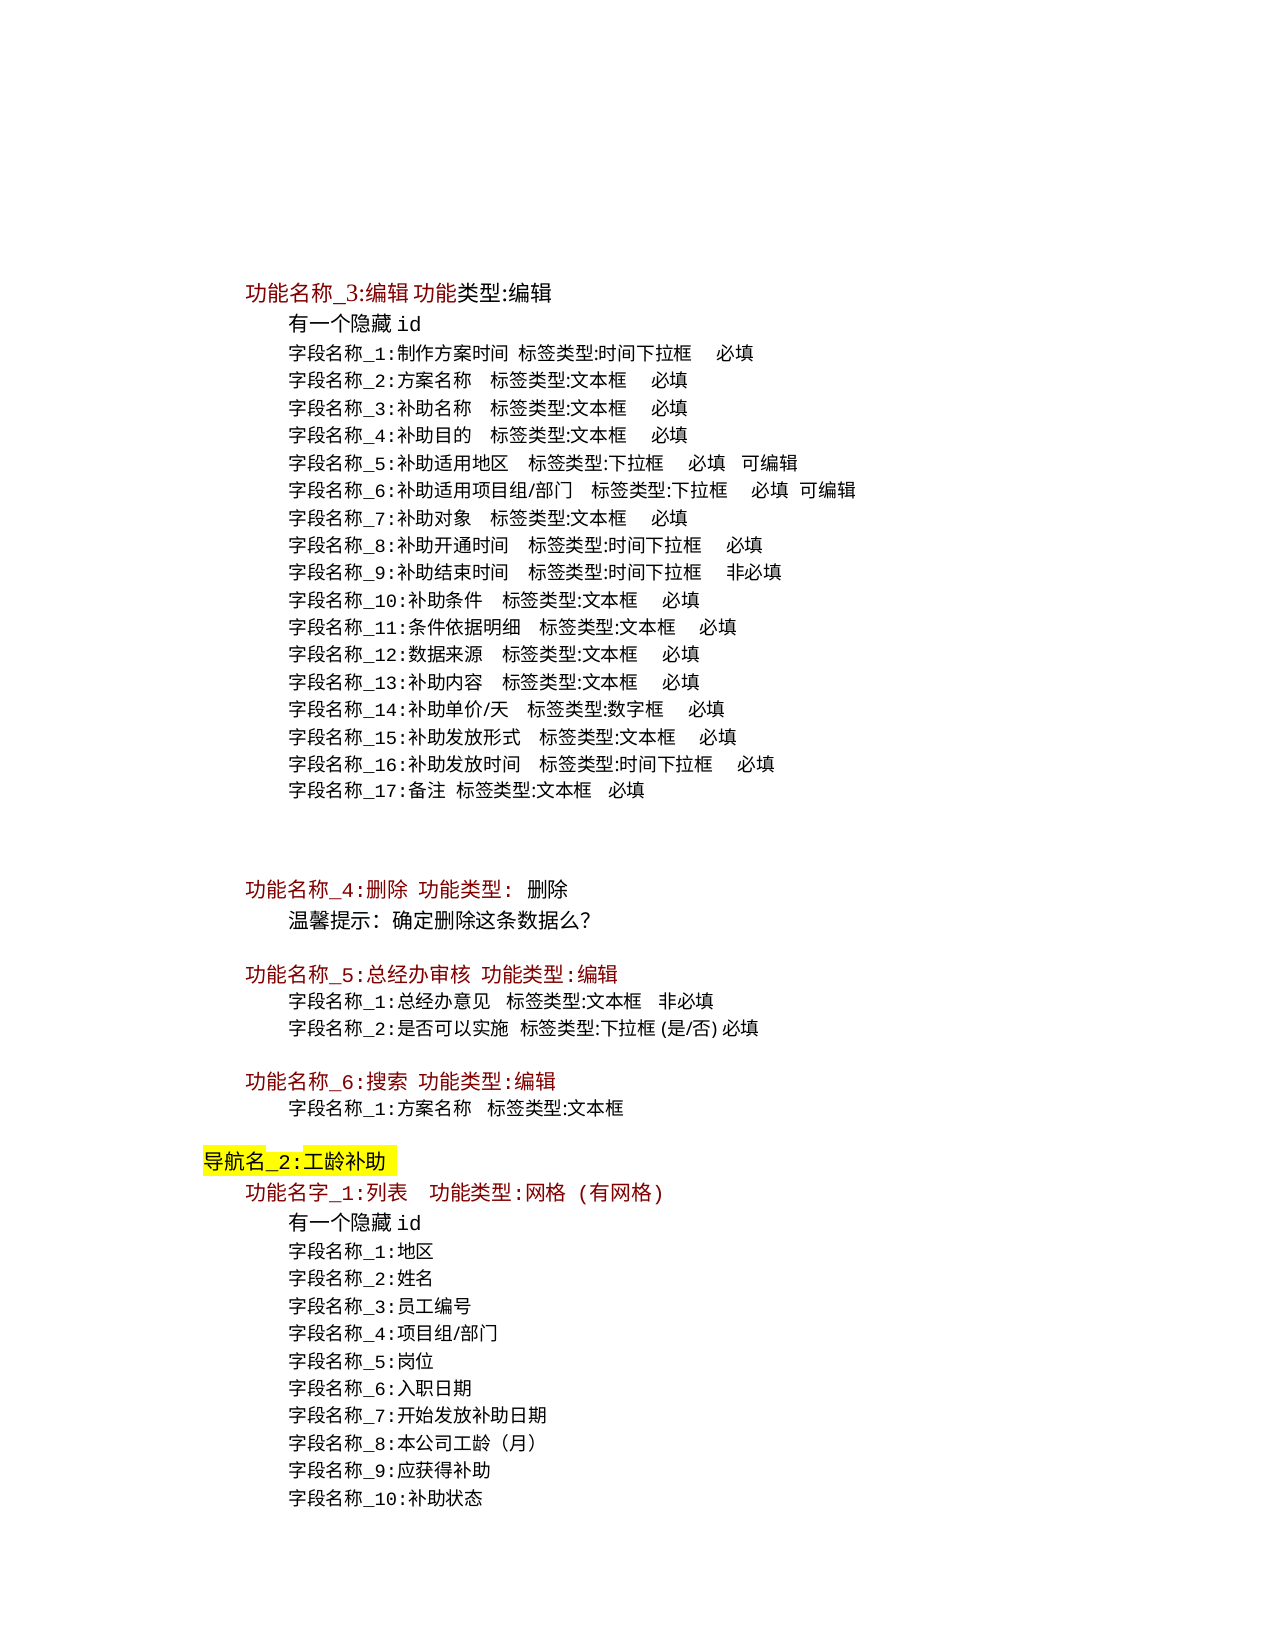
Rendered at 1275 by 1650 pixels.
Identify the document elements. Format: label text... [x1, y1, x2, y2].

text 字段名称_10:补助条件 标签类型:文本框 必填 [118, 585, 1157, 613]
text 字段名称_5:岗位 [118, 1346, 1157, 1374]
text 字段名称_6:补助适用项目组/部门 标签类型:下拉框 必填 可编辑 [118, 476, 1157, 503]
text 字段名称_9:补助结束时间 标签类型:时间下拉框 非必填 [118, 558, 1157, 585]
text 字段名称_11:条件依据明细 标签类型:文本框 必填 [118, 613, 1157, 640]
text 字段名称_4:项目组/部门 [118, 1319, 1157, 1346]
text 字段名称_1:地区 [118, 1237, 1157, 1264]
text 字段名称_1:方案名称 标签类型:文本框 [118, 1095, 1157, 1122]
text 字段名称_17:备注 标签类型:文本框 必填 [118, 777, 1157, 803]
text 字段名称_9:应获得补助 [118, 1456, 1157, 1483]
text 字段名称_3:补助名称 标签类型:文本框 必填 [118, 393, 1157, 421]
text 字段名称_2:是否可以实施 标签类型:下拉框 (是/否) 必填 [118, 1015, 1157, 1041]
text 字段名称_8:本公司工龄（月） [118, 1428, 1157, 1456]
text 功能名称_4:删除 功能类型: 删除 [118, 874, 1157, 904]
text 字段名称_7:补助对象 标签类型:文本框 必填 [118, 503, 1157, 531]
text 字段名称_4:补助目的 标签类型:文本框 必填 [118, 421, 1157, 448]
text 功能名字_1:列表 功能类型:网格 (有网格) [118, 1176, 1157, 1206]
text 字段名称_1:制作方案时间 标签类型:时间下拉框 必填 [118, 338, 1157, 366]
text 字段名称_12:数据来源 标签类型:文本框 必填 [118, 640, 1157, 667]
text 功能名称_3:编辑 功能类型:编辑 [118, 276, 1157, 308]
text 字段名称_1:总经办意见 标签类型:文本框 非必填 [118, 989, 1157, 1015]
text 有一个隐藏id [118, 308, 1157, 338]
text 字段名称_2:姓名 [118, 1264, 1157, 1291]
text 字段名称_2:方案名称 标签类型:文本框 必填 [118, 366, 1157, 393]
text 有一个隐藏id [118, 1206, 1157, 1237]
text 字段名称_13:补助内容 标签类型:文本框 必填 [118, 667, 1157, 695]
text 字段名称_5:补助适用地区 标签类型:下拉框 必填 可编辑 [118, 448, 1157, 476]
text 温馨提示：确定删除这条数据么？ [118, 904, 1157, 934]
text 导航名_2:工龄补助 [118, 1145, 1157, 1176]
text 字段名称_7:开始发放补助日期 [118, 1401, 1157, 1428]
text 字段名称_14:补助单价/天 标签类型:数字框 必填 [118, 695, 1157, 722]
text 功能名称_5:总经办审核 功能类型:编辑 [118, 958, 1157, 989]
text 字段名称_8:补助开通时间 标签类型:时间下拉框 必填 [118, 531, 1157, 558]
text 字段名称_3:员工编号 [118, 1291, 1157, 1319]
text 字段名称_16:补助发放时间 标签类型:时间下拉框 必填 [118, 750, 1157, 777]
text 字段名称_15:补助发放形式 标签类型:文本框 必填 [118, 722, 1157, 750]
text 字段名称_10:补助状态 [118, 1483, 1157, 1511]
text 功能名称_6:搜索 功能类型:编辑 [118, 1065, 1157, 1095]
text 字段名称_6:入职日期 [118, 1374, 1157, 1401]
